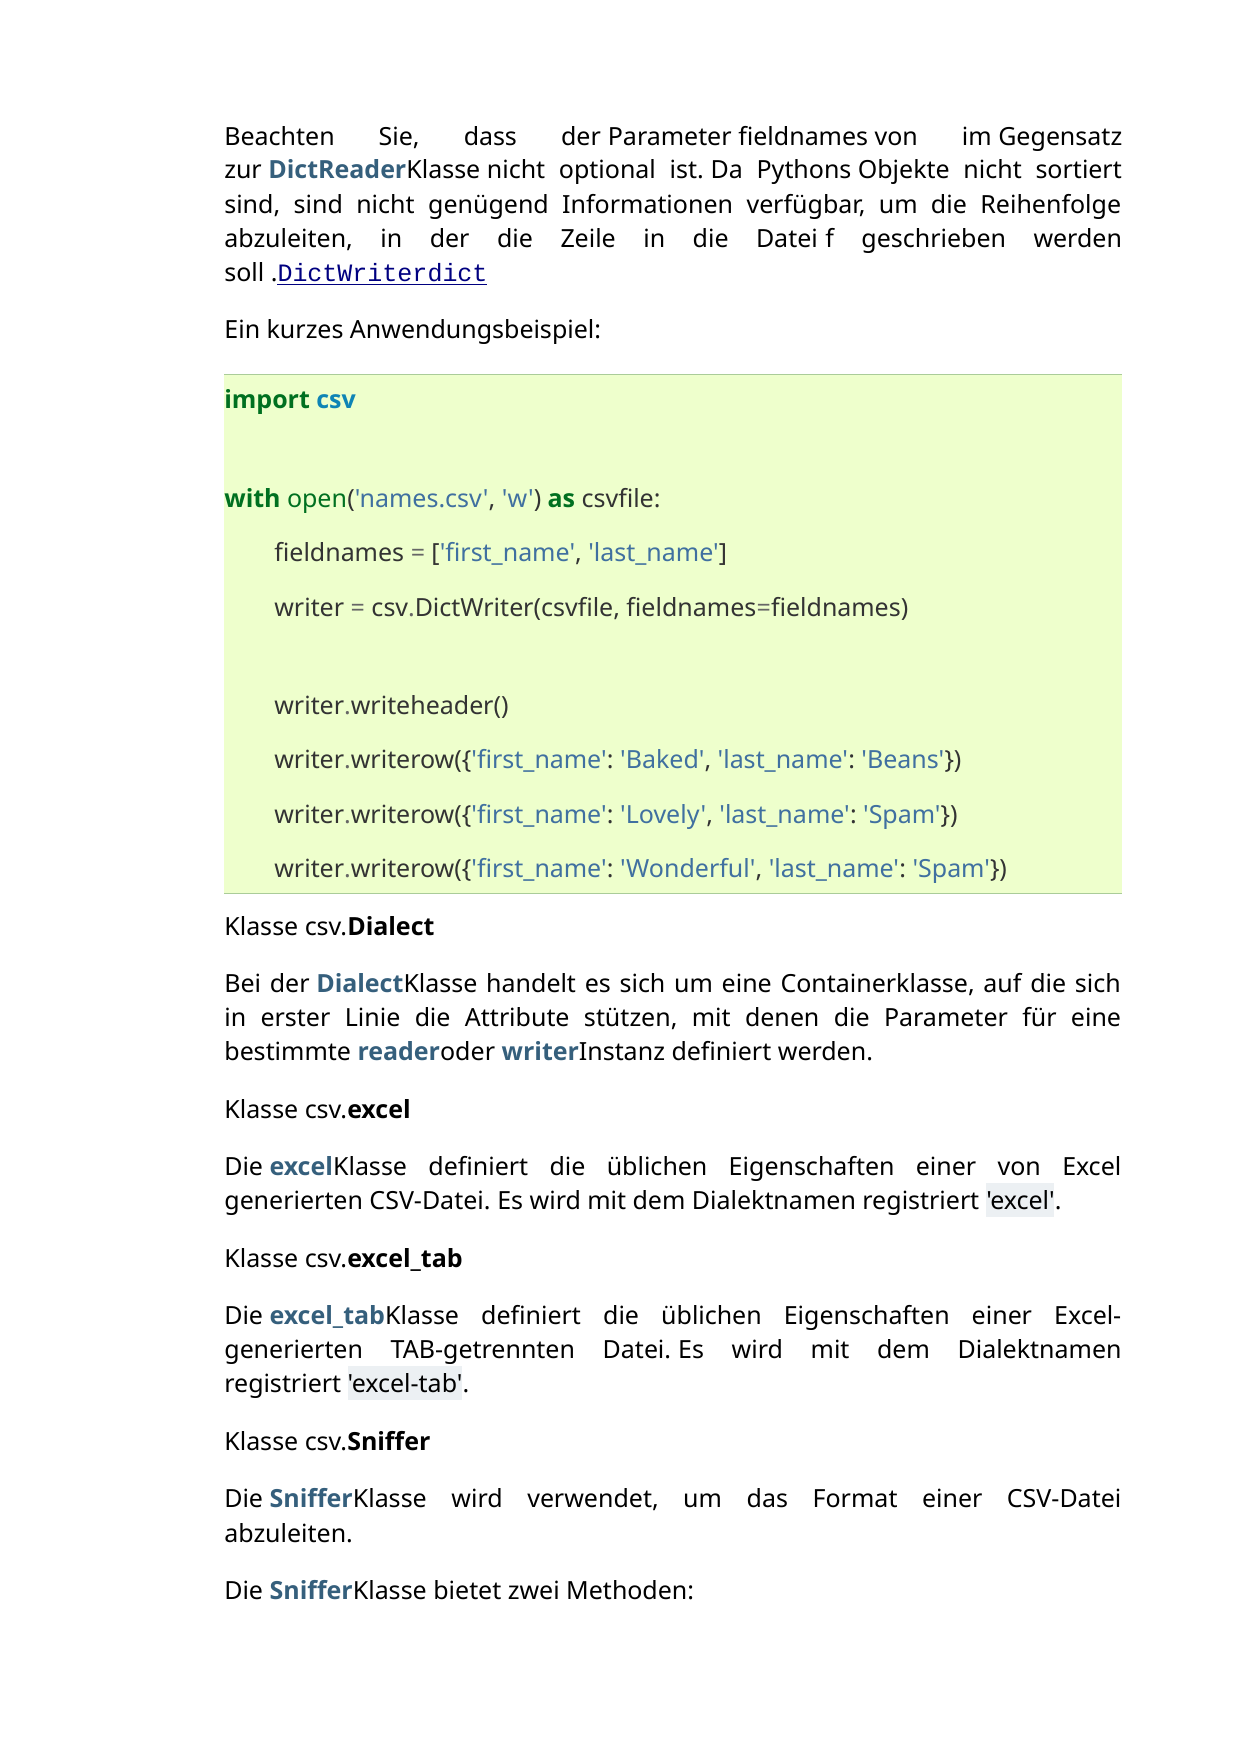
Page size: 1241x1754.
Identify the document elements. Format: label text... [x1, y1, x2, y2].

text import csv [224, 375, 1122, 416]
text writer.writerow({'first_name': 'Baked', 'last_name': 'Beans'}) [224, 734, 1122, 776]
text with open('names.csv', 'w') as csvfile: [224, 473, 1122, 514]
text writer.writeheader() [224, 680, 1122, 722]
list Ein kurzes Anwendungsbeispiel: [224, 312, 1122, 346]
subtitle Klasse csv.Dialect [224, 908, 1122, 942]
list Die SnifferKlasse wird verwendet, um das Format einer CSV-Datei abzuleiten. [224, 1481, 1122, 1549]
list Die excel_tabKlasse definiert die üblichen Eigenschaften einer Excel-generierten TAB-getrennten Datei. Es wird mit dem Dialektnamen registriert 'excel-tab'. [224, 1298, 1122, 1400]
text writer.writerow({'first_name': 'Lovely', 'last_name': 'Spam'}) [224, 788, 1122, 830]
list Bei der DialectKlasse handelt es sich um eine Containerklasse, auf die sich in erster Linie die Attribute stützen, mit denen die Parameter für eine bestimmte readeroder writerInstanz definiert werden. [224, 966, 1122, 1068]
subtitle Klasse csv.Sniffer [224, 1424, 1122, 1458]
subtitle Klasse csv.excel_tab [224, 1241, 1122, 1274]
text fieldnames = ['first_name', 'last_name'] [224, 527, 1122, 569]
list Die excelKlasse definiert die üblichen Eigenschaften einer von Excel generierten CSV-Datei. Es wird mit dem Dialektnamen registriert 'excel'. [224, 1149, 1122, 1217]
text writer = csv.DictWriter(csvfile, fieldnames=fieldnames) [224, 581, 1122, 623]
text writer.writerow({'first_name': 'Wonderful', 'last_name': 'Spam'}) [224, 843, 1122, 893]
list Die SnifferKlasse bietet zwei Methoden: [224, 1573, 1122, 1607]
subtitle Klasse csv.excel [224, 1091, 1122, 1126]
list Beachten Sie, dass der Parameter fieldnames von im Gegensatz zur DictReaderKlasse nicht optional ist. Da Pythons Objekte nicht sortiert sind, sind nicht genügend Informationen verfügbar, um die Reihenfolge abzuleiten, in der die Zeile in die Datei f geschrieben werden soll .DictWriterdict [224, 118, 1122, 289]
